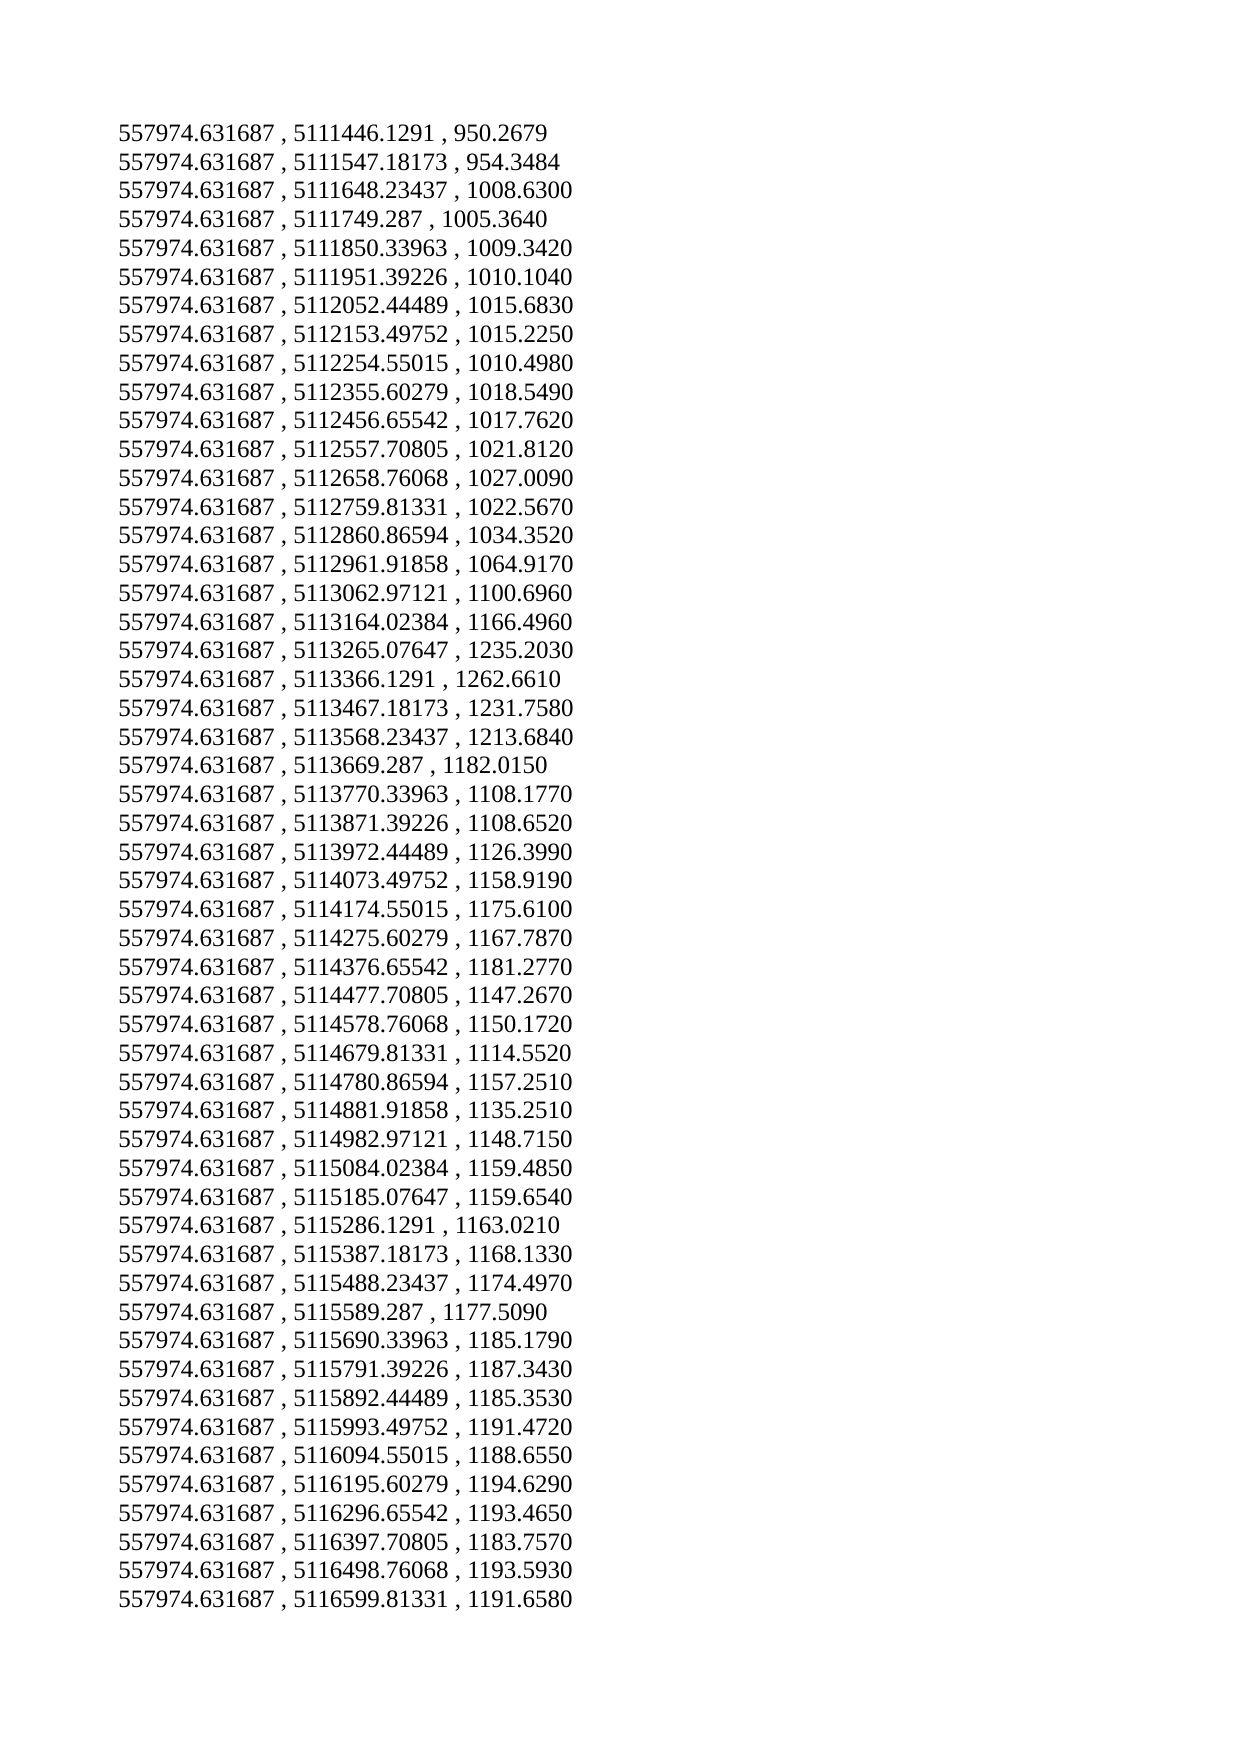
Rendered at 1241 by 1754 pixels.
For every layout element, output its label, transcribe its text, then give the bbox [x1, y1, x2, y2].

text 557974.631687 , 5114982.97121 , 1148.7150 [118, 1124, 1122, 1153]
text 557974.631687 , 5111446.1291 , 950.2679 [118, 118, 1122, 147]
text 557974.631687 , 5113164.02384 , 1166.4960 [118, 607, 1122, 636]
text 557974.631687 , 5113871.39226 , 1108.6520 [118, 808, 1122, 837]
text 557974.631687 , 5111850.33963 , 1009.3420 [118, 233, 1122, 262]
text 557974.631687 , 5114679.81331 , 1114.5520 [118, 1038, 1122, 1067]
text 557974.631687 , 5112658.76068 , 1027.0090 [118, 463, 1122, 492]
text 557974.631687 , 5116195.60279 , 1194.6290 [118, 1469, 1122, 1498]
text 557974.631687 , 5112052.44489 , 1015.6830 [118, 291, 1122, 319]
text 557974.631687 , 5115185.07647 , 1159.6540 [118, 1182, 1122, 1211]
text 557974.631687 , 5116599.81331 , 1191.6580 [118, 1584, 1122, 1613]
text 557974.631687 , 5115387.18173 , 1168.1330 [118, 1239, 1122, 1268]
text 557974.631687 , 5113062.97121 , 1100.6960 [118, 578, 1122, 607]
text 557974.631687 , 5111648.23437 , 1008.6300 [118, 176, 1122, 204]
text 557974.631687 , 5115690.33963 , 1185.1790 [118, 1326, 1122, 1354]
text 557974.631687 , 5114578.76068 , 1150.1720 [118, 1009, 1122, 1038]
text 557974.631687 , 5115084.02384 , 1159.4850 [118, 1153, 1122, 1182]
text 557974.631687 , 5114376.65542 , 1181.2770 [118, 952, 1122, 981]
text 557974.631687 , 5114174.55015 , 1175.6100 [118, 894, 1122, 923]
text 557974.631687 , 5113972.44489 , 1126.3990 [118, 837, 1122, 866]
text 557974.631687 , 5114073.49752 , 1158.9190 [118, 866, 1122, 894]
text 557974.631687 , 5116296.65542 , 1193.4650 [118, 1498, 1122, 1527]
text 557974.631687 , 5112355.60279 , 1018.5490 [118, 377, 1122, 406]
text 557974.631687 , 5112759.81331 , 1022.5670 [118, 492, 1122, 521]
text 557974.631687 , 5115286.1291 , 1163.0210 [118, 1211, 1122, 1239]
text 557974.631687 , 5114780.86594 , 1157.2510 [118, 1067, 1122, 1096]
text 557974.631687 , 5115589.287 , 1177.5090 [118, 1297, 1122, 1326]
text 557974.631687 , 5112557.70805 , 1021.8120 [118, 434, 1122, 463]
text 557974.631687 , 5115892.44489 , 1185.3530 [118, 1383, 1122, 1412]
text 557974.631687 , 5113770.33963 , 1108.1770 [118, 779, 1122, 808]
text 557974.631687 , 5113265.07647 , 1235.2030 [118, 636, 1122, 664]
text 557974.631687 , 5112254.55015 , 1010.4980 [118, 348, 1122, 377]
text 557974.631687 , 5112860.86594 , 1034.3520 [118, 521, 1122, 549]
text 557974.631687 , 5114477.70805 , 1147.2670 [118, 981, 1122, 1009]
text 557974.631687 , 5111951.39226 , 1010.1040 [118, 262, 1122, 291]
text 557974.631687 , 5113669.287 , 1182.0150 [118, 751, 1122, 779]
text 557974.631687 , 5113568.23437 , 1213.6840 [118, 722, 1122, 751]
text 557974.631687 , 5112153.49752 , 1015.2250 [118, 319, 1122, 348]
text 557974.631687 , 5111749.287 , 1005.3640 [118, 204, 1122, 233]
text 557974.631687 , 5111547.18173 , 954.3484 [118, 147, 1122, 176]
text 557974.631687 , 5112456.65542 , 1017.7620 [118, 406, 1122, 434]
text 557974.631687 , 5115791.39226 , 1187.3430 [118, 1354, 1122, 1383]
text 557974.631687 , 5114275.60279 , 1167.7870 [118, 923, 1122, 952]
text 557974.631687 , 5115488.23437 , 1174.4970 [118, 1268, 1122, 1297]
text 557974.631687 , 5114881.91858 , 1135.2510 [118, 1096, 1122, 1124]
text 557974.631687 , 5113467.18173 , 1231.7580 [118, 693, 1122, 722]
text 557974.631687 , 5116498.76068 , 1193.5930 [118, 1556, 1122, 1584]
text 557974.631687 , 5115993.49752 , 1191.4720 [118, 1412, 1122, 1441]
text 557974.631687 , 5113366.1291 , 1262.6610 [118, 664, 1122, 693]
text 557974.631687 , 5116397.70805 , 1183.7570 [118, 1527, 1122, 1556]
text 557974.631687 , 5112961.91858 , 1064.9170 [118, 549, 1122, 578]
text 557974.631687 , 5116094.55015 , 1188.6550 [118, 1441, 1122, 1469]
